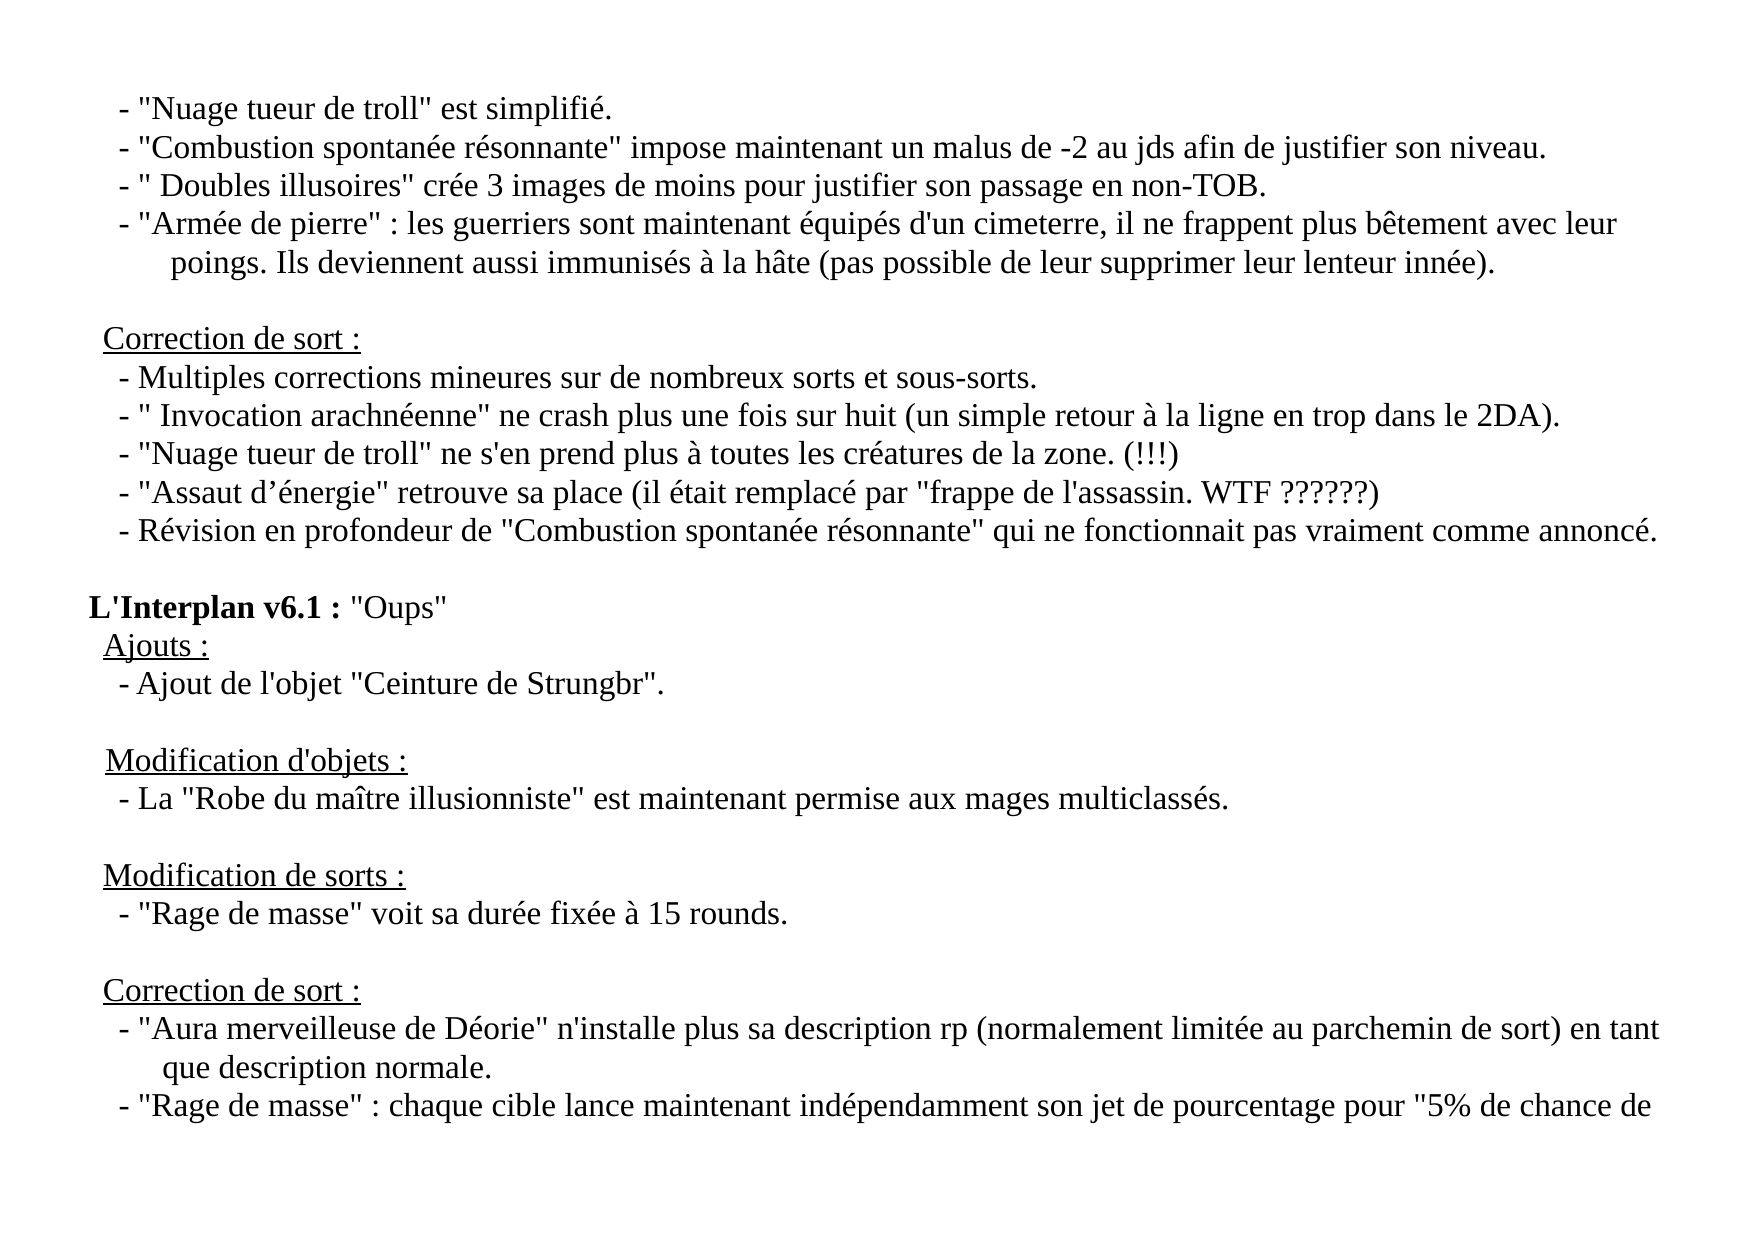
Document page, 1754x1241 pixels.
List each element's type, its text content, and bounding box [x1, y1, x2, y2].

text - " Doubles illusoires" crée 3 images de moins pour justifier son passage en non-TOB. [88, 165, 1665, 203]
text Modification d'objets : [88, 740, 1665, 778]
text - "Rage de masse" : chaque cible lance maintenant indépendamment son jet de pourcentage pour "5% de chance de [88, 1085, 1665, 1123]
text - "Nuage tueur de troll" ne s'en prend plus à toutes les créatures de la zone. (!!!) [88, 433, 1665, 472]
text Ajouts : [88, 625, 1665, 663]
text - Multiples corrections mineures sur de nombreux sorts et sous-sorts. [88, 357, 1665, 395]
text - "Armée de pierre" : les guerriers sont maintenant équipés d'un cimeterre, il ne frappent plus bêtement avec leur poings. Ils deviennent aussi immunisés à la hâte (pas possible de leur supprimer leur lenteur innée). [88, 203, 1665, 280]
text L'Interplan v6.1 : "Oups" [88, 587, 1665, 625]
text - "Nuage tueur de troll" est simplifié. [88, 88, 1665, 127]
text - "Rage de masse" voit sa durée fixée à 15 rounds. [88, 893, 1665, 932]
text - Révision en profondeur de "Combustion spontanée résonnante" qui ne fonctionnait pas vraiment comme annoncé. [88, 510, 1665, 548]
text - La "Robe du maître illusionniste" est maintenant permise aux mages multiclassés. [88, 778, 1665, 817]
text Correction de sort : [88, 318, 1665, 357]
text - "Combustion spontanée résonnante" impose maintenant un malus de -2 au jds afin de justifier son niveau. [88, 127, 1665, 165]
text - " Invocation arachnéenne" ne crash plus une fois sur huit (un simple retour à la ligne en trop dans le 2DA). [88, 395, 1665, 433]
text - Ajout de l'objet "Ceinture de Strungbr". [88, 663, 1665, 702]
text Correction de sort : [88, 970, 1665, 1008]
text Modification de sorts : [88, 855, 1665, 893]
text - "Assaut d’énergie" retrouve sa place (il était remplacé par "frappe de l'assassin. WTF ??????) [88, 472, 1665, 510]
text - "Aura merveilleuse de Déorie" n'installe plus sa description rp (normalement limitée au parchemin de sort) en tant que description normale. [88, 1008, 1665, 1085]
